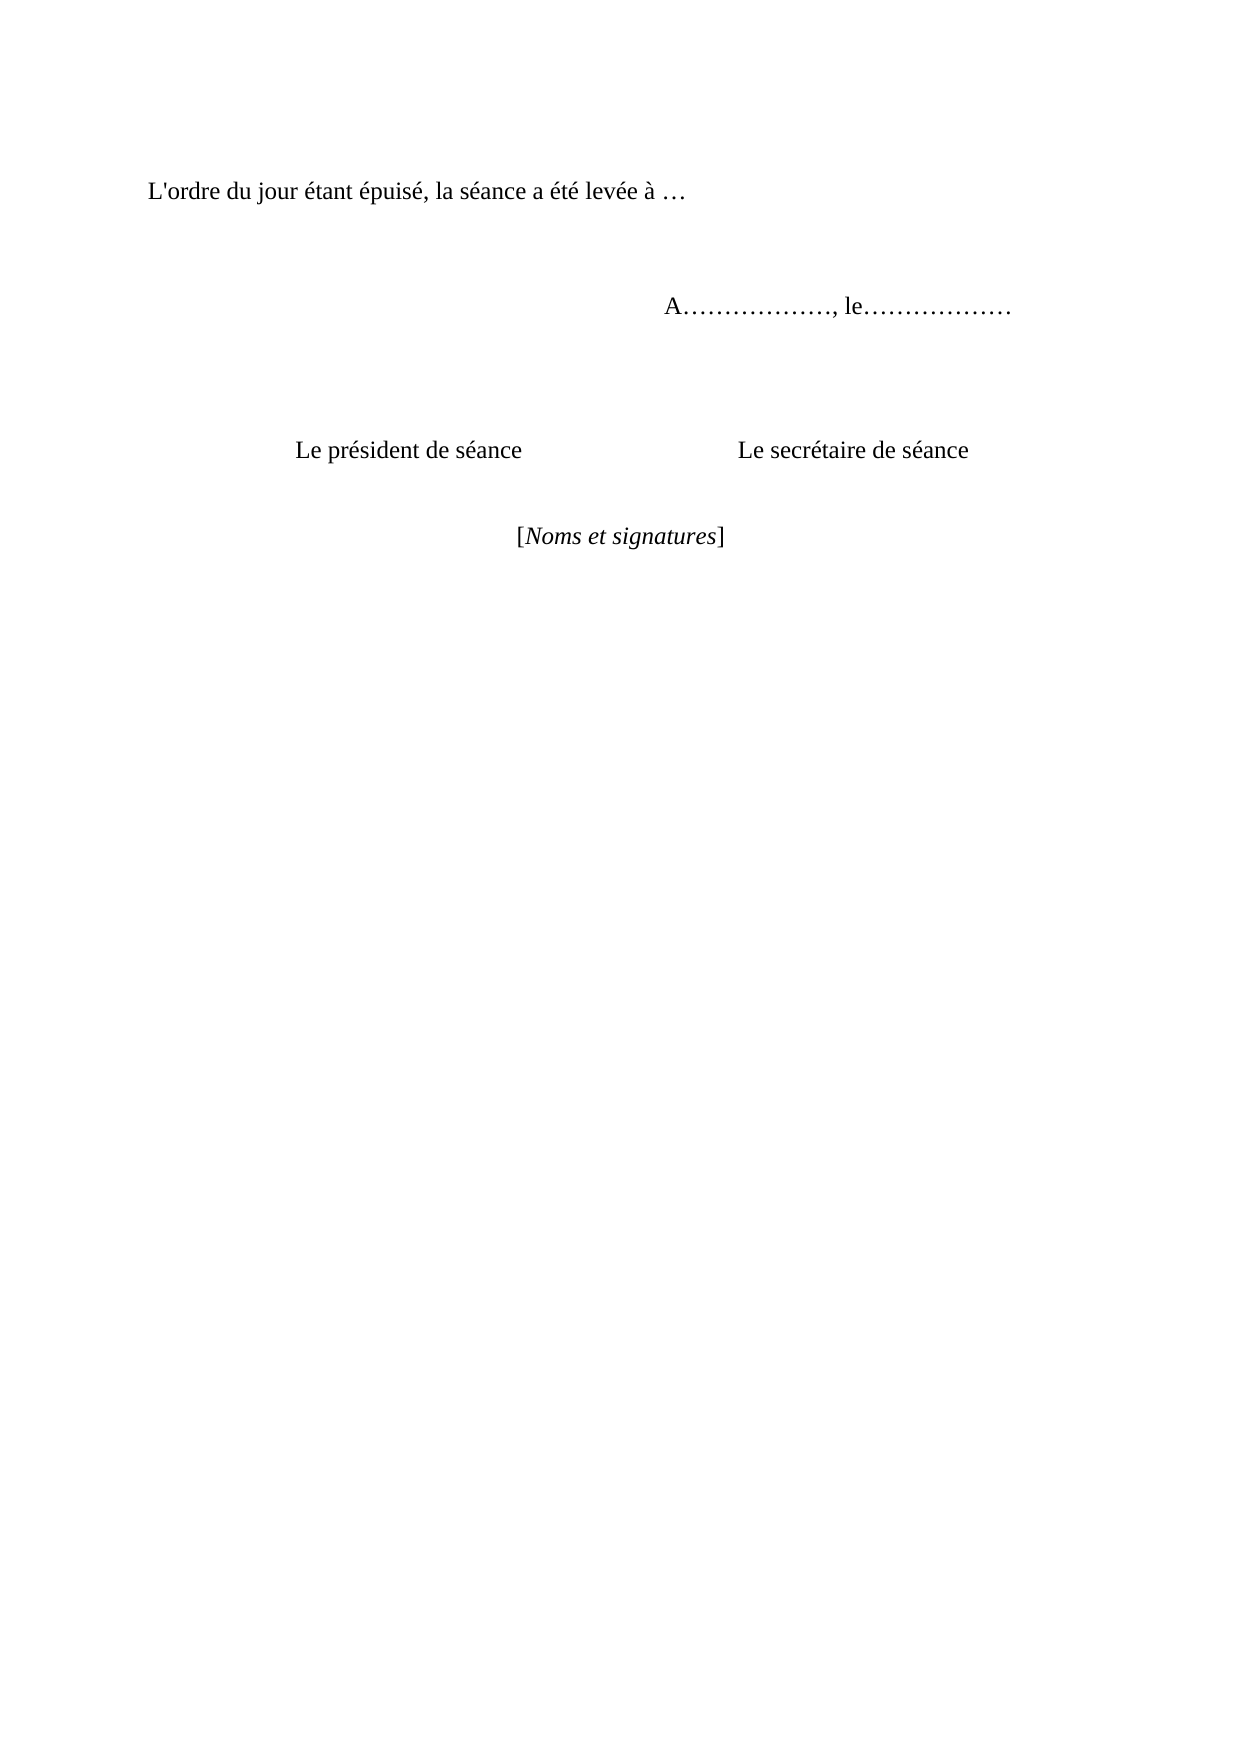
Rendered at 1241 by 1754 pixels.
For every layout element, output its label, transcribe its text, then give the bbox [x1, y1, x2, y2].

text A………………, le……………… [590, 291, 1093, 320]
text Le président de séance Le secrétaire de séance [221, 435, 1093, 464]
text L'ordre du jour étant épuisé, la séance a été levée à … [148, 176, 1093, 205]
text [Noms et signatures] [443, 521, 1093, 550]
